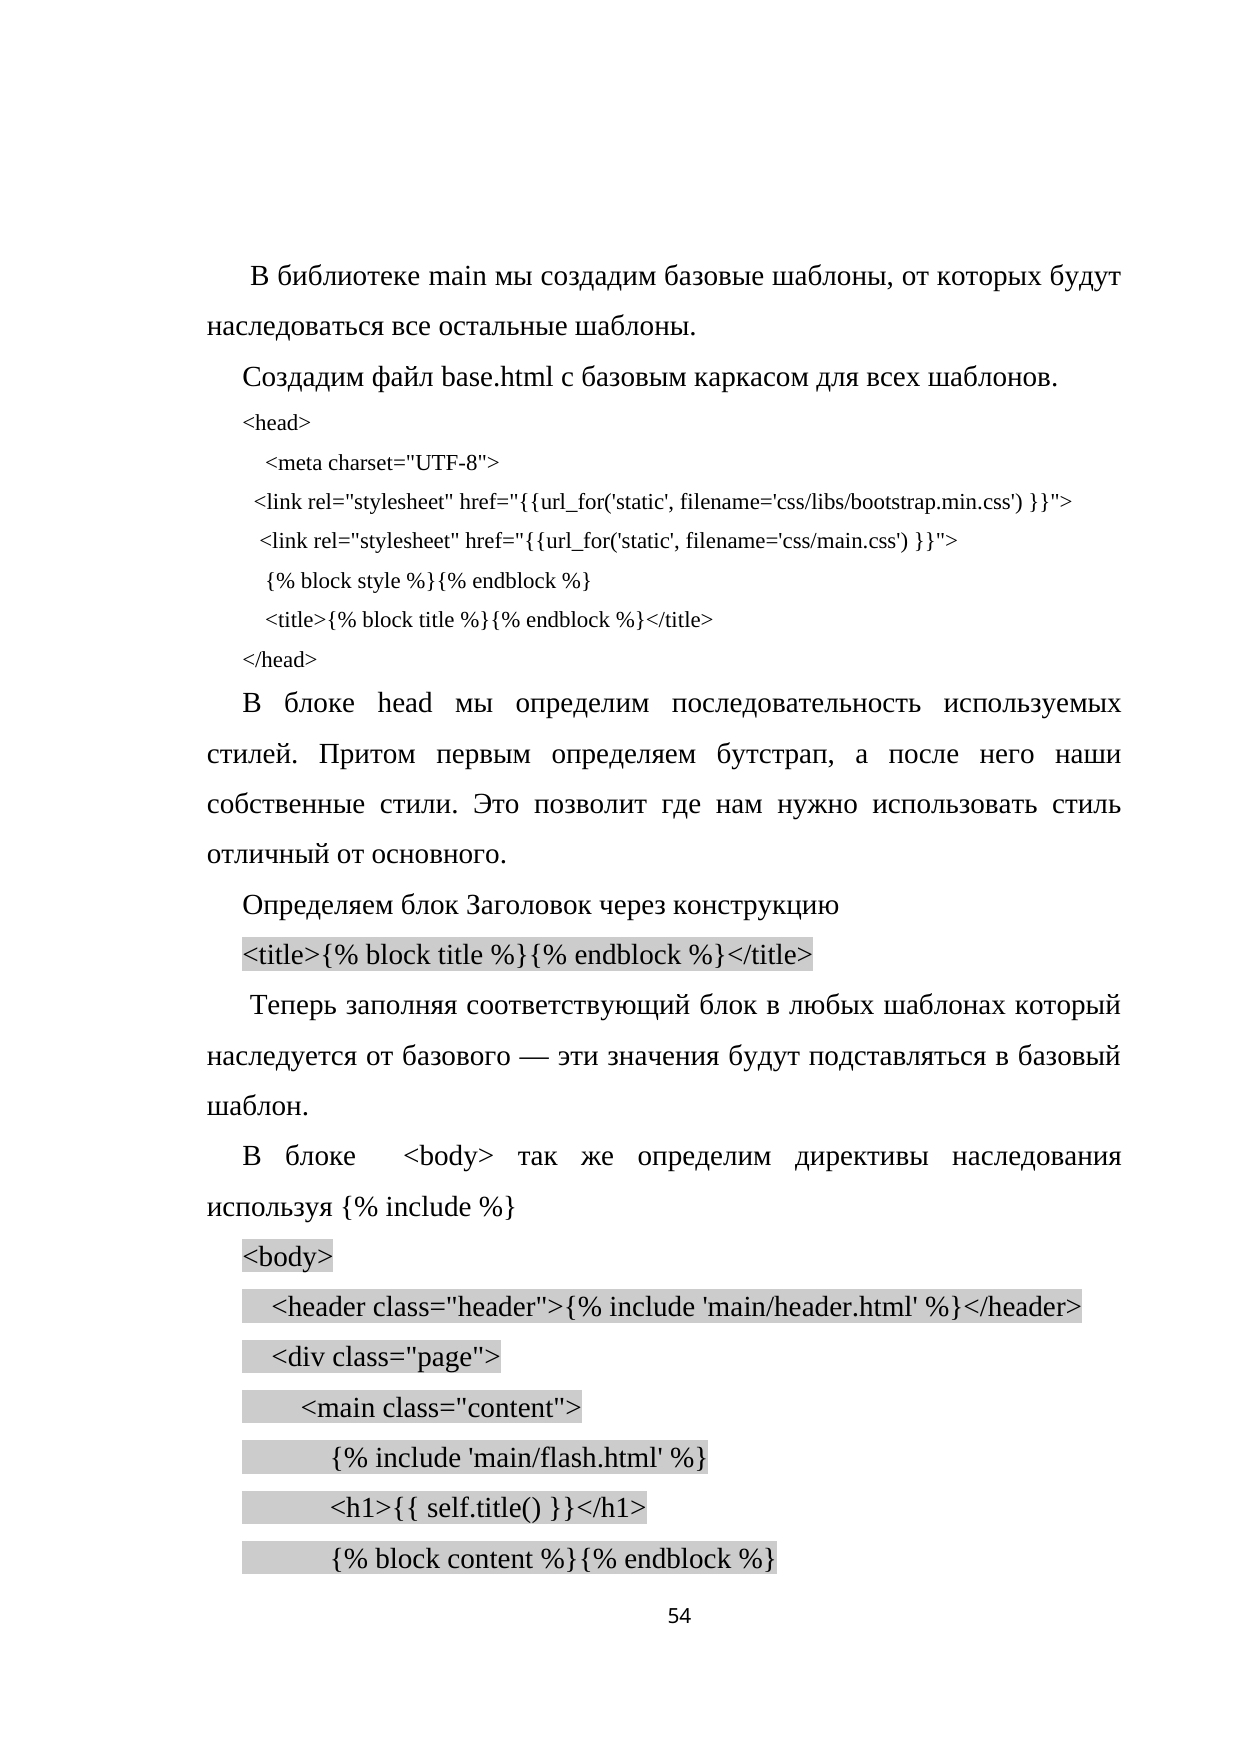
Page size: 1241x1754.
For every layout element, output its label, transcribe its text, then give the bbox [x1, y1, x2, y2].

list Создадим файл base.html с базовым каркасом для всех шаблонов. [207, 359, 1122, 392]
list В блоке head мы определим последовательность используемых стилей. Притом первым определяем бутстрап, а после него наши собственные стили. Это позволит где нам нужно использовать стиль отличный от основного. [207, 686, 1122, 870]
list Теперь заполняя соответствующий блок в любых шаблонах который наследуется от базового — эти значения будут подставляться в базовый шаблон. [207, 987, 1122, 1122]
list {% include 'main/flash.html' %} [207, 1440, 1122, 1474]
list <link rel="stylesheet" href="{{url_for('static', filename='css/main.css') }}"> [207, 528, 1122, 554]
list <body> [207, 1239, 1122, 1272]
list <link rel="stylesheet" href="{{url_for('static', filename='css/libs/bootstrap.min.css') }}"> [207, 488, 1122, 514]
list </head> [207, 646, 1122, 672]
list Определяем блок Заголовок через конструкцию [207, 887, 1122, 920]
list В блоке <body> так же определим директивы наследования используя {% include %} [207, 1138, 1122, 1222]
list {% block content %}{% endblock %} [207, 1541, 1122, 1574]
list <meta charset="UTF-8"> [207, 449, 1122, 475]
list В библиотеке main мы создадим базовые шаблоны, от которых будут наследоваться все остальные шаблоны. [207, 258, 1122, 342]
list <title>{% block title %}{% endblock %}</title> [207, 937, 1122, 971]
list <title>{% block title %}{% endblock %}</title> [207, 607, 1122, 633]
list <div class="page"> [207, 1339, 1122, 1373]
list <main class="content"> [207, 1390, 1122, 1423]
list {% block style %}{% endblock %} [207, 567, 1122, 593]
list <header class="header">{% include 'main/header.html' %}</header> [207, 1289, 1122, 1323]
list <head> [207, 409, 1122, 436]
list <h1>{{ self.title() }}</h1> [207, 1491, 1122, 1524]
